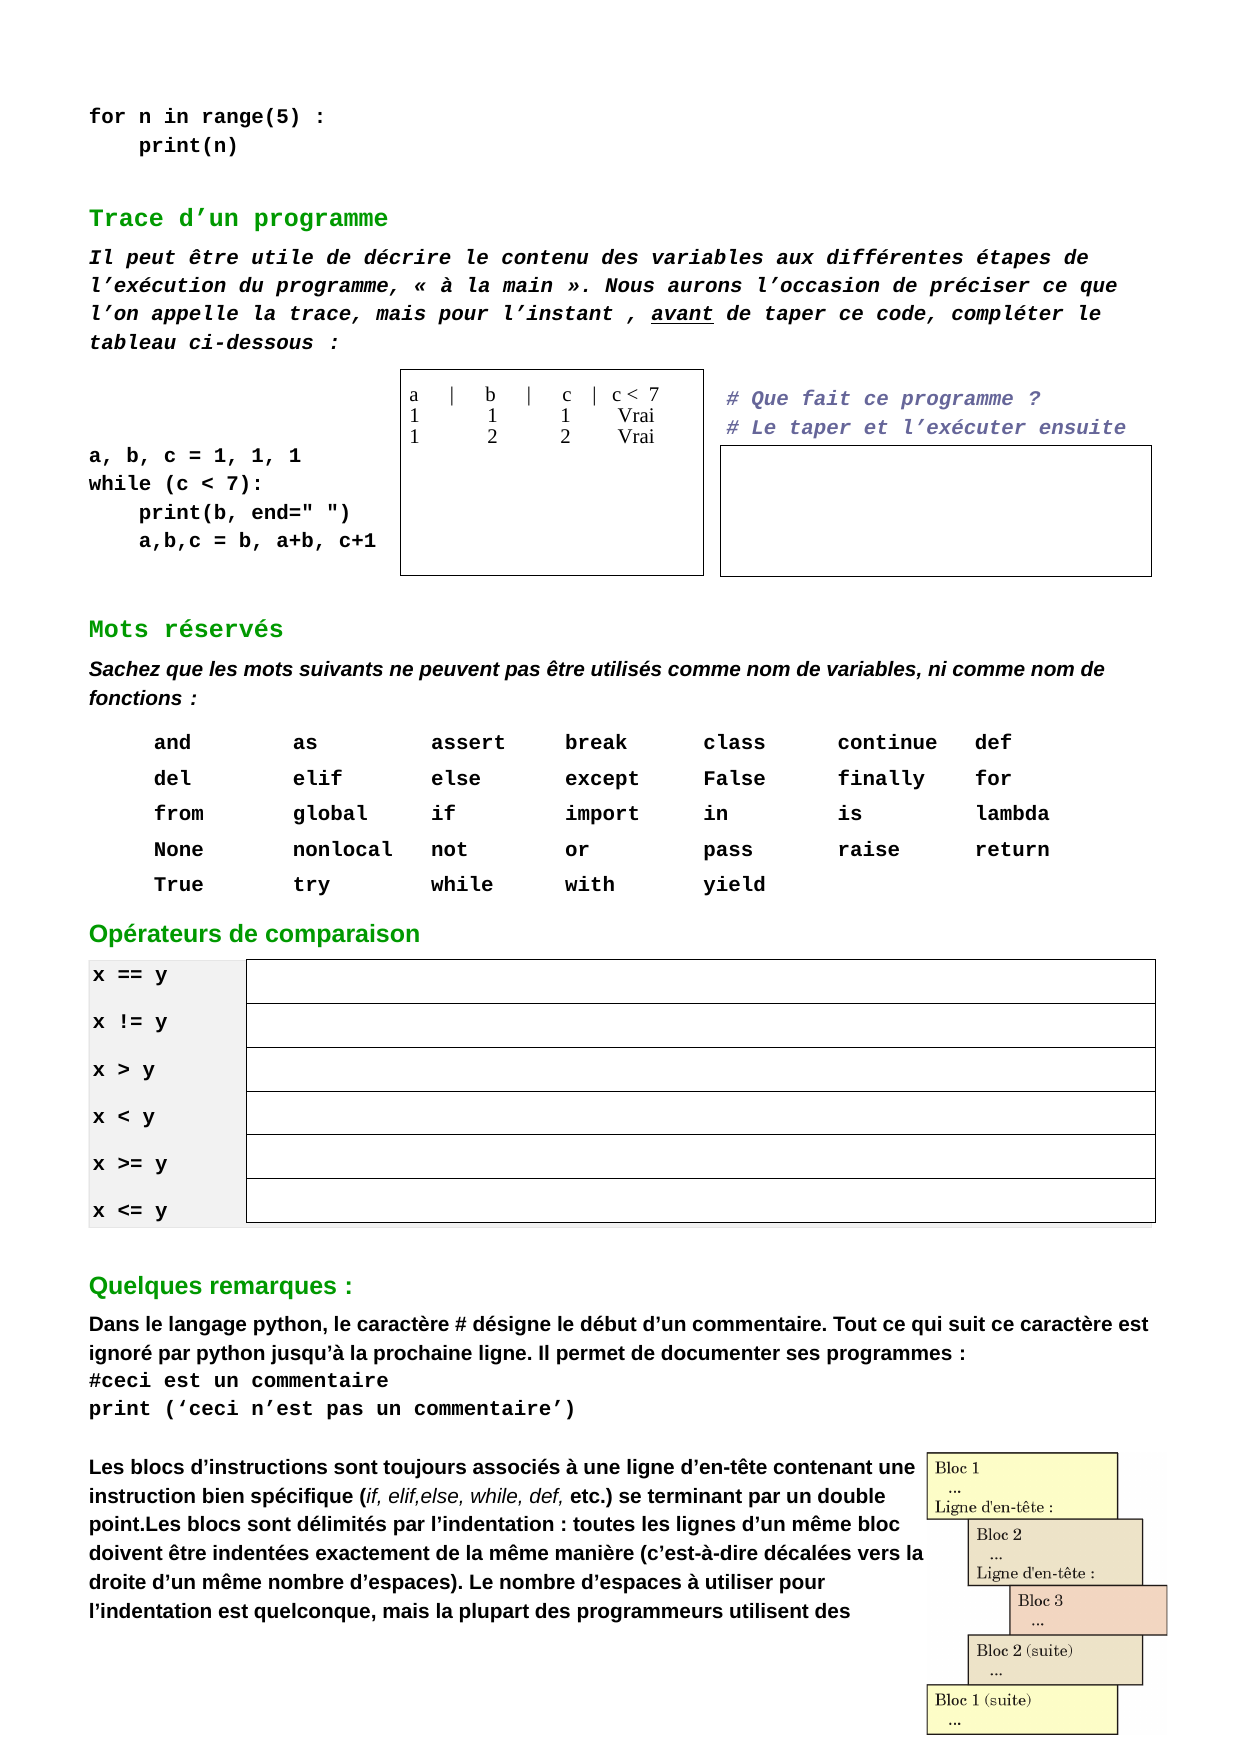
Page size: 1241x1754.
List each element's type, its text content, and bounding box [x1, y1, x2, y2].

text print(b, end=" ") [88, 502, 400, 525]
table_header continue [831, 726, 969, 762]
table_header assert [425, 726, 559, 762]
table_cell from [148, 798, 287, 833]
table_cell with [559, 869, 697, 904]
text a, b, c = 1, 1, 1 [88, 445, 400, 469]
text Sachez que les mots suivants ne peuvent pas être utilisés comme nom de variables, ni comme nom de fonctions : [88, 657, 1152, 710]
picture [926, 1452, 1168, 1735]
table_cell if [425, 798, 559, 833]
table_cell [969, 869, 1092, 904]
table_cell return [969, 833, 1092, 868]
table_cell is [831, 798, 969, 833]
text x == y [90, 961, 246, 984]
text a,b,c = b, a+b, c+1 [88, 530, 400, 554]
text Dans le langage python, le caractère # désigne le début d’un commentaire. Tout ce qui suit ce caractère est ignoré par python jusqu’à la prochaine ligne. Il permet de documenter ses programmes : [88, 1312, 1152, 1365]
table_cell pass [697, 833, 831, 868]
subtitle Trace d’un programme [88, 206, 1152, 234]
text x < y [90, 1078, 246, 1126]
table_cell for [969, 762, 1092, 797]
text print(n) [88, 134, 1152, 158]
text #ceci est un commentaire [88, 1370, 1152, 1393]
table_cell yield [697, 869, 831, 904]
table_header class [697, 726, 831, 762]
table_cell not [425, 833, 559, 868]
table_cell except [559, 762, 697, 797]
table_header as [287, 726, 425, 762]
table_cell del [148, 762, 287, 797]
text [88, 388, 400, 412]
text print (‘ceci n’est pas un commentaire’) [88, 1398, 1152, 1422]
table_cell None [148, 833, 287, 868]
text while (c < 7): [88, 473, 400, 497]
table_cell or [559, 833, 697, 868]
table_cell raise [831, 833, 969, 868]
text [704, 473, 720, 497]
subtitle Opérateurs de comparaison [88, 919, 1152, 947]
table_cell global [287, 798, 425, 833]
text x != y [90, 984, 246, 1031]
text [704, 445, 720, 469]
text for n in range(5) : [88, 106, 1152, 130]
text x >= y [90, 1126, 246, 1173]
subtitle Quelques remarques : [88, 1271, 1152, 1300]
table_cell import [559, 798, 697, 833]
text # Le taper et l’exécuter ensuite [704, 417, 1152, 440]
text [88, 417, 400, 440]
text x <= y [90, 1173, 1151, 1227]
table_cell nonlocal [287, 833, 425, 868]
text Les blocs d’instructions sont toujours associés à une ligne d’en-tête contenant une instruction bien spécifique (if, elif,else, while, def, etc.) se terminant par un double point.Les blocs sont délimités par l’indentation : toutes les lignes d’un même bloc doivent être indentées exactement de la même manière (c’est-à-dire décalées vers la droite d’un même nombre d’espaces). Le nombre d’espaces à utiliser pour l’indentation est quelconque, mais la plupart des programmeurs utilisent des [88, 1455, 926, 1622]
table_header def [969, 726, 1092, 762]
table_header and [148, 726, 287, 762]
table_cell [831, 869, 969, 904]
text # Que fait ce programme ? [704, 388, 1152, 412]
table_cell lambda [969, 798, 1092, 833]
table_header break [559, 726, 697, 762]
table_cell finally [831, 762, 969, 797]
subtitle Mots réservés [88, 616, 1152, 644]
table_cell try [287, 869, 425, 904]
text [704, 530, 720, 554]
table_cell in [697, 798, 831, 833]
table_cell False [697, 762, 831, 797]
text x > y [90, 1031, 246, 1078]
text [704, 502, 720, 525]
table_cell while [425, 869, 559, 904]
table_cell True [148, 869, 287, 904]
table_cell else [425, 762, 559, 797]
text Il peut être utile de décrire le contenu des variables aux différentes étapes de l’exécution du programme, « à la main ». Nous aurons l’occasion de préciser ce que l’on appelle la trace, mais pour l’instant , avant de taper ce code, compléter le tableau ci-dessous : [88, 247, 1152, 355]
table_cell elif [287, 762, 425, 797]
